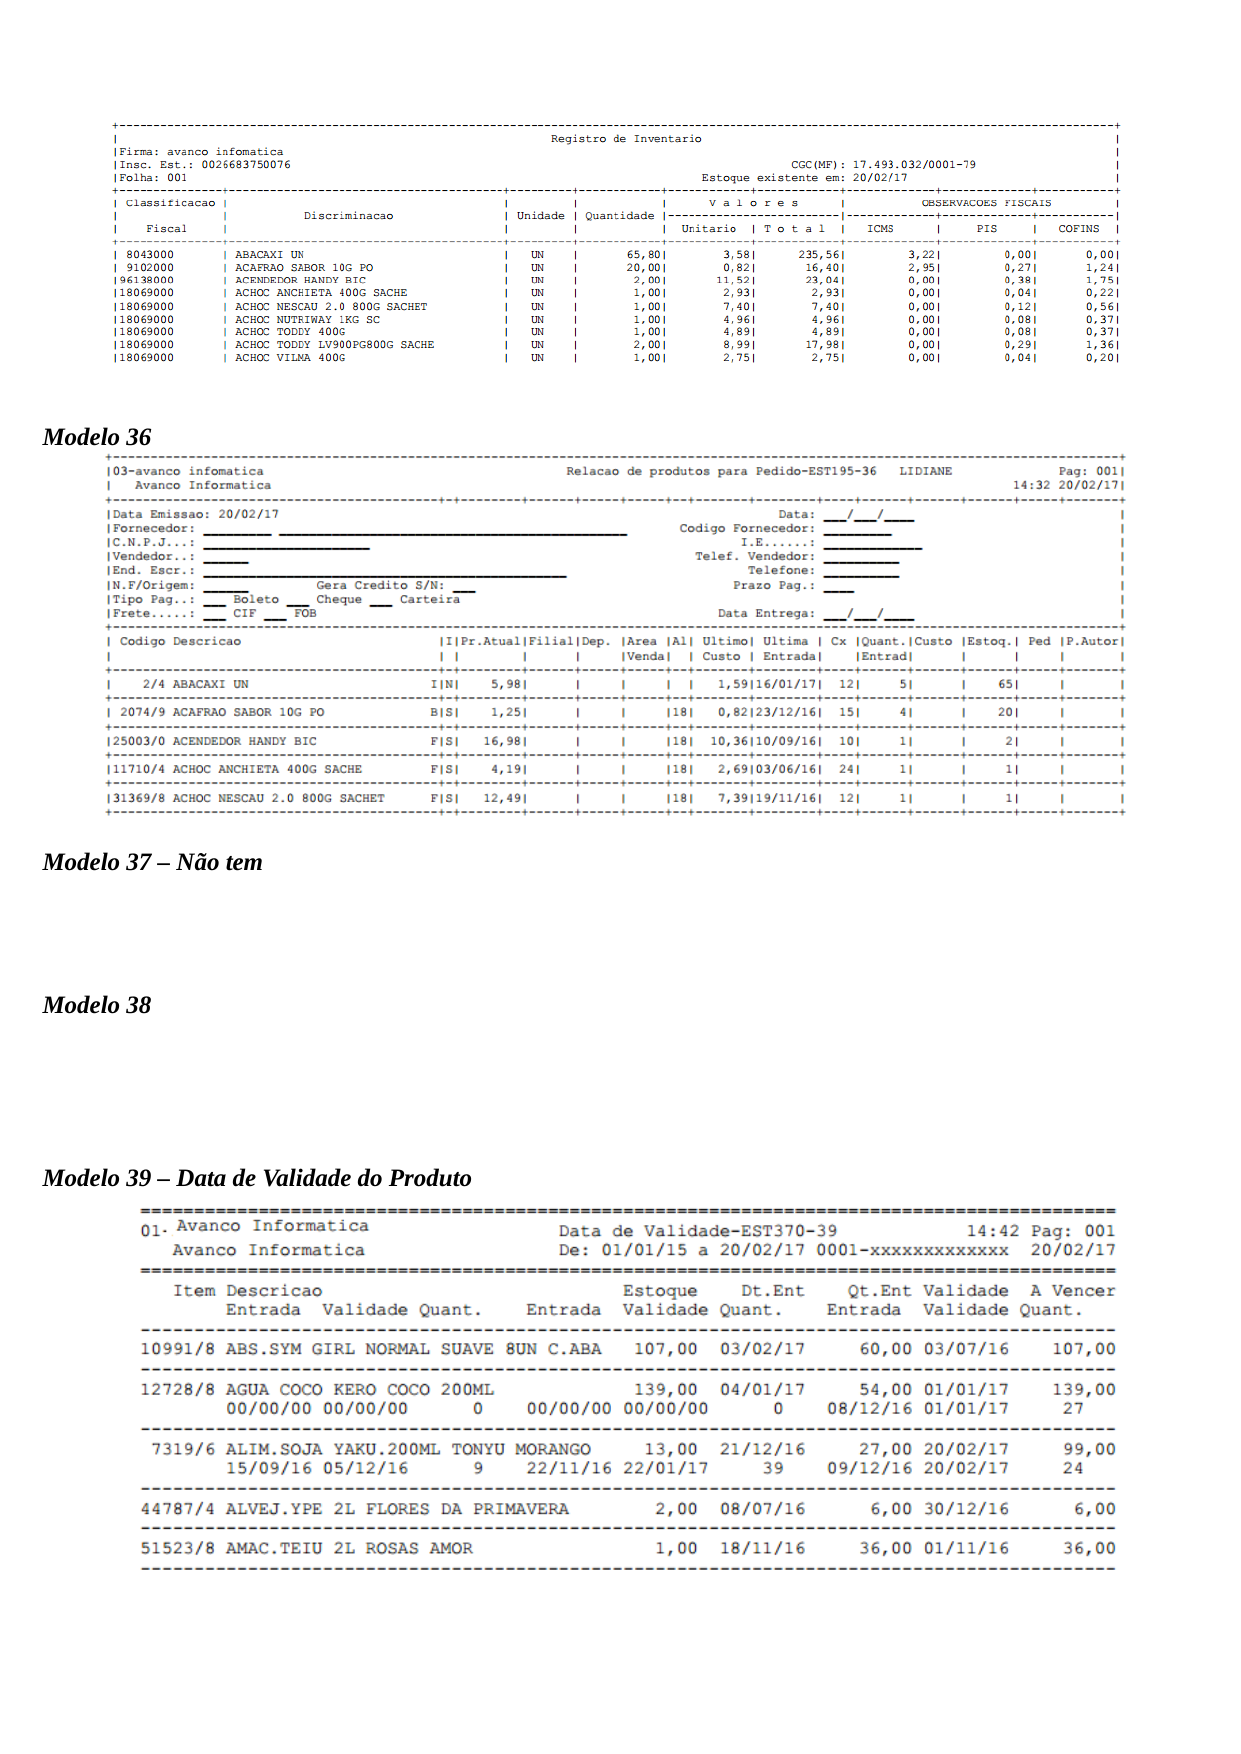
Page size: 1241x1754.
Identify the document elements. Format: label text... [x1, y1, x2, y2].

text Modelo 37 – Não tem [42, 847, 1189, 875]
picture [107, 118, 1124, 365]
text Modelo 39 – Data de Validade do Produto [42, 1163, 1189, 1192]
picture [103, 450, 1128, 818]
picture [138, 1201, 1126, 1578]
text Modelo 38 [42, 990, 1189, 1019]
text Modelo 36 [42, 422, 1189, 451]
